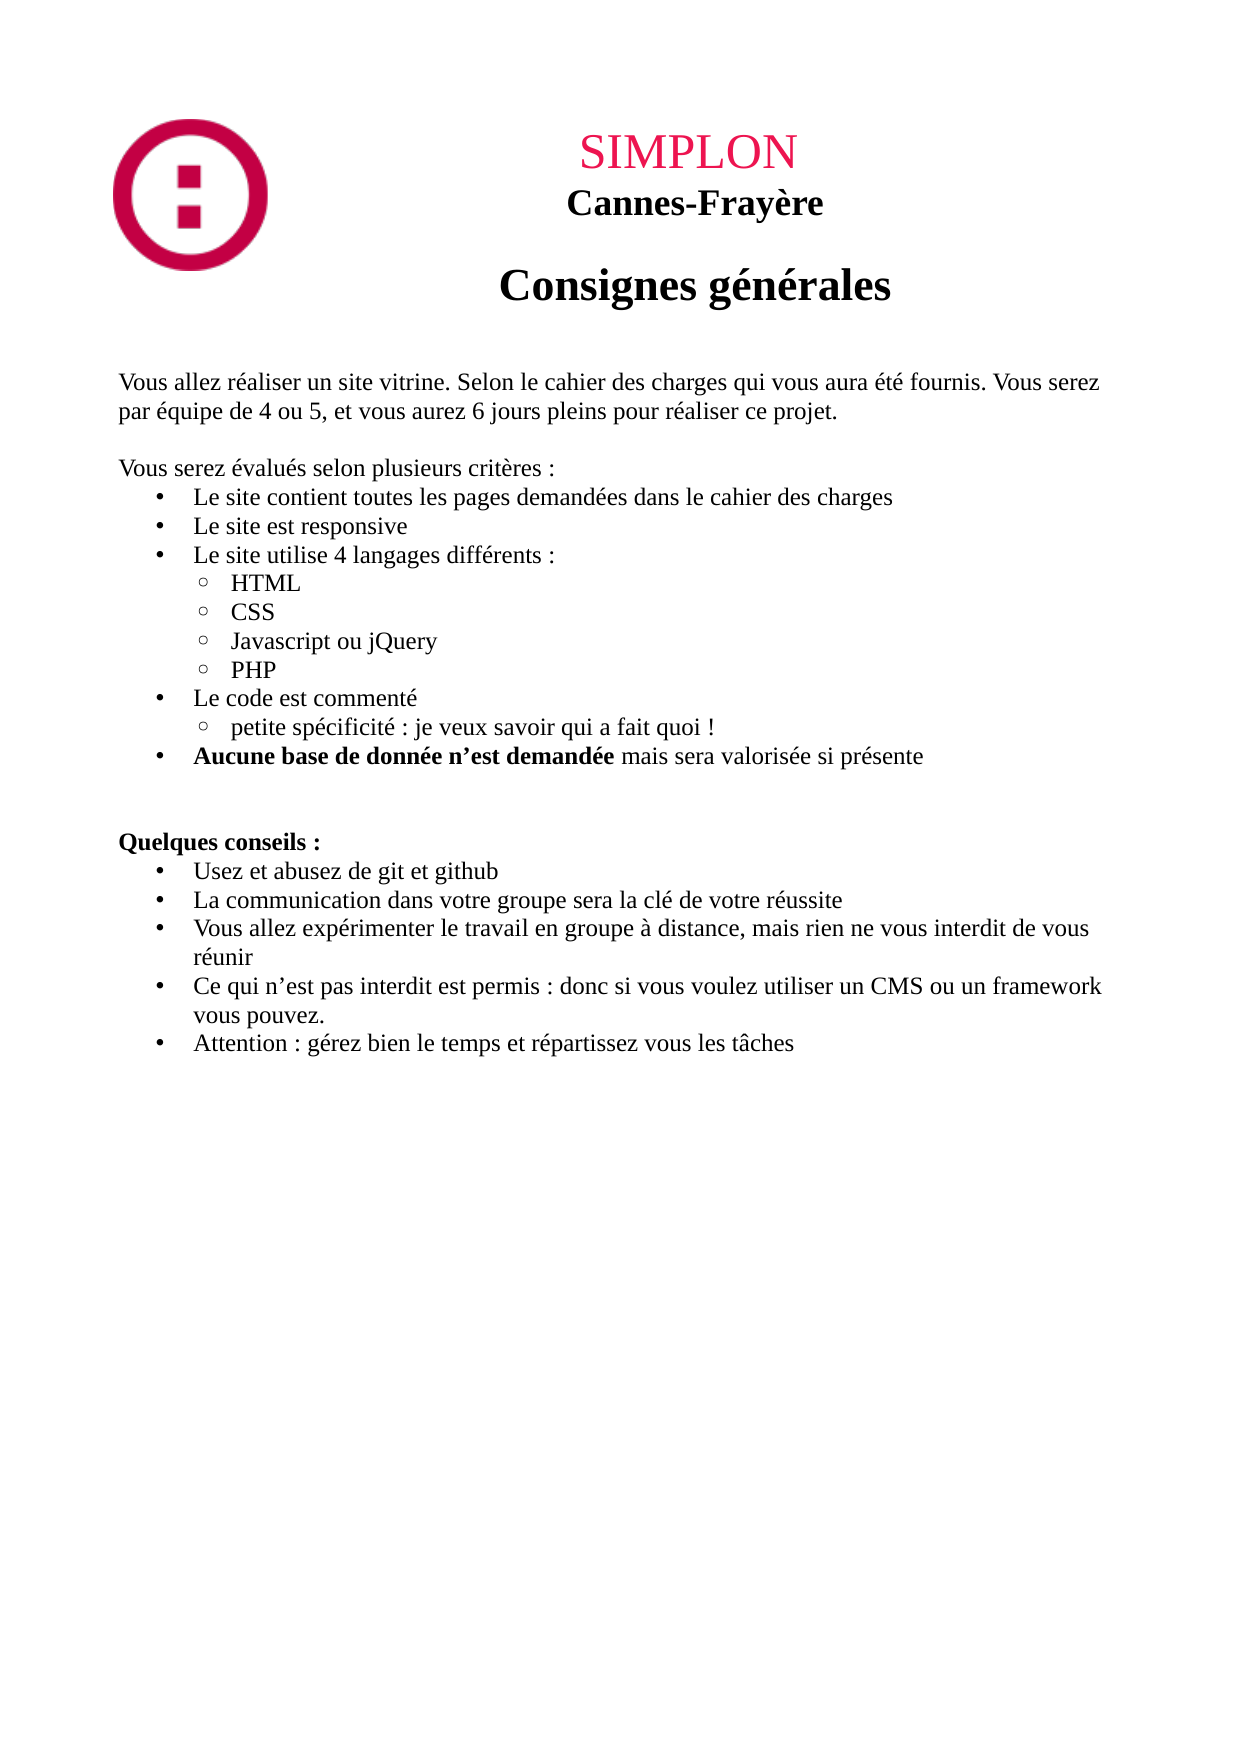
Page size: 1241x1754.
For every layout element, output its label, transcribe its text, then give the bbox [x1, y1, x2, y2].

list Ce qui n’est pas interdit est permis : donc si vous voulez utiliser un CMS ou un framework vous pouvez. [156, 971, 1122, 1028]
list PHP [193, 655, 1122, 683]
picture [113, 119, 268, 271]
text Consignes générales [118, 257, 1122, 310]
text Quelques conseils : [118, 827, 1122, 856]
list CSS [193, 597, 1122, 626]
list Le site utilise 4 langages différents : [156, 540, 1122, 568]
list Le site contient toutes les pages demandées dans le cahier des charges [156, 482, 1122, 511]
list Le code est commenté [156, 683, 1122, 712]
text Vous serez évalués selon plusieurs critères : [118, 453, 1122, 482]
list petite spécificité : je veux savoir qui a fait quoi ! [193, 712, 1122, 741]
list Le site est responsive [156, 511, 1122, 540]
text SIMPLON [118, 118, 1122, 180]
list Javascript ou jQuery [193, 626, 1122, 655]
list Usez et abusez de git et github [156, 856, 1122, 885]
text Vous allez réaliser un site vitrine. Selon le cahier des charges qui vous aura été fournis. Vous serez par équipe de 4 ou 5, et vous aurez 6 jours pleins pour réaliser ce projet. [118, 367, 1122, 425]
list Aucune base de donnée n’est demandée mais sera valorisée si présente [156, 741, 1122, 770]
list Attention : gérez bien le temps et répartissez vous les tâches [156, 1028, 1122, 1057]
list Vous allez expérimenter le travail en groupe à distance, mais rien ne vous interdit de vous réunir [156, 913, 1122, 971]
list La communication dans votre groupe sera la clé de votre réussite [156, 885, 1122, 913]
list HTML [193, 568, 1122, 597]
text Cannes-Frayère [268, 180, 1122, 223]
